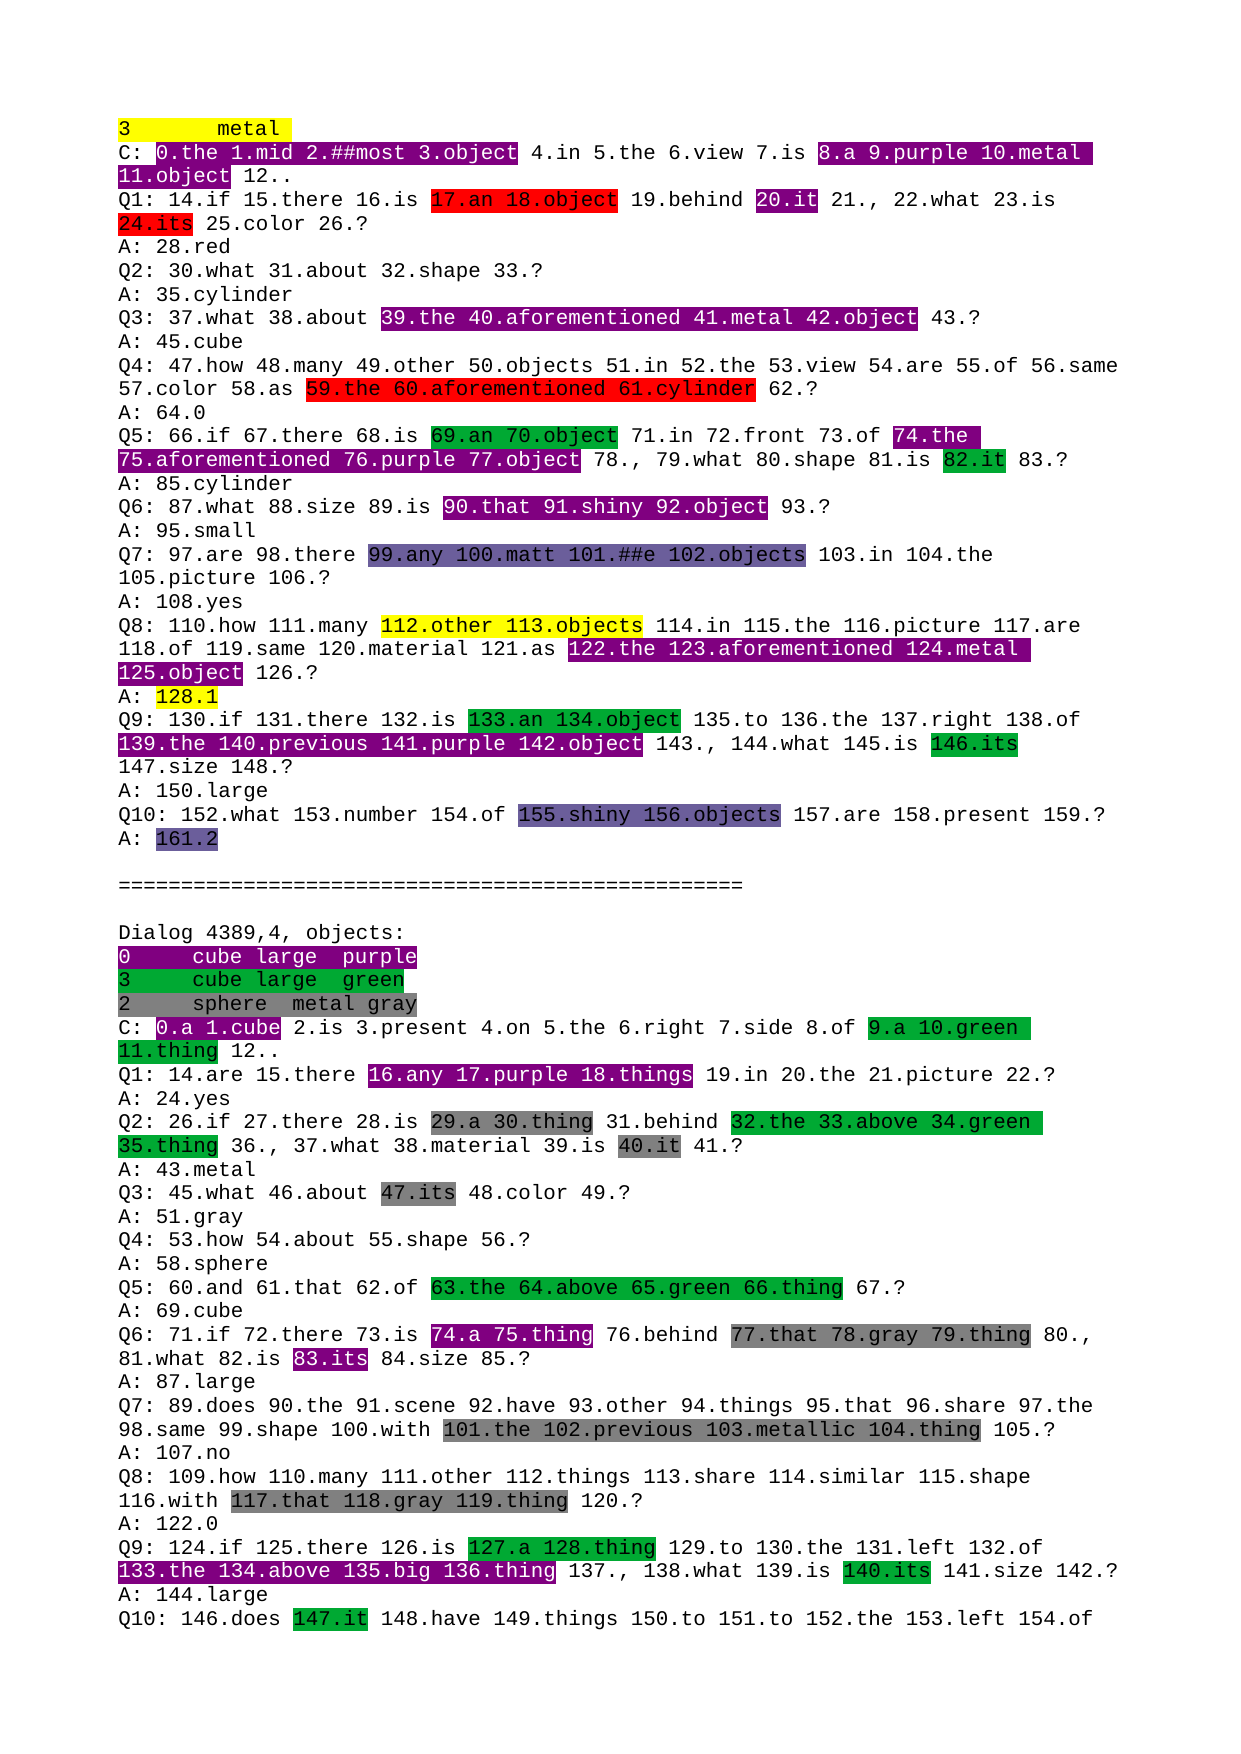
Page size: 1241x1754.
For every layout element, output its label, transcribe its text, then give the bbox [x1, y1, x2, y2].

text 3 metal C: 0.the 1.mid 2.##most 3.object 4.in 5.the 6.view 7.is 8.a 9.purple 10.metal 11.object 12.. Q1: 14.if 15.there 16.is 17.an 18.object 19.behind 20.it 21., 22.what 23.is 24.its 25.color 26.? A: 28.red Q2: 30.what 31.about 32.shape 33.? A: 35.cylinder Q3: 37.what 38.about 39.the 40.aforementioned 41.metal 42.object 43.? A: 45.cube Q4: 47.how 48.many 49.other 50.objects 51.in 52.the 53.view 54.are 55.of 56.same 57.color 58.as 59.the 60.aforementioned 61.cylinder 62.? A: 64.0 Q5: 66.if 67.there 68.is 69.an 70.object 71.in 72.front 73.of 74.the 75.aforementioned 76.purple 77.object 78., 79.what 80.shape 81.is 82.it 83.? A: 85.cylinder Q6: 87.what 88.size 89.is 90.that 91.shiny 92.object 93.? A: 95.small Q7: 97.are 98.there 99.any 100.matt 101.##e 102.objects 103.in 104.the 105.picture 106.? A: 108.yes Q8: 110.how 111.many 112.other 113.objects 114.in 115.the 116.picture 117.are 118.of 119.same 120.material 121.as 122.the 123.aforementioned 124.metal 125.object 126.? A: 128.1 Q9: 130.if 131.there 132.is 133.an 134.object 135.to 136.the 137.right 138.of 139.the 140.previous 141.purple 142.object 143., 144.what 145.is 146.its 147.size 148.? A: 150.large Q10: 152.what 153.number 154.of 155.shiny 156.objects 157.are 158.present 159.? A: 161.2 ================================================== Dialog 4389,4, objects: 0 cube large purple 3 cube large green 2 sphere metal gray C: 0.a 1.cube 2.is 3.present 4.on 5.the 6.right 7.side 8.of 9.a 10.green 11.thing 12.. Q1: 14.are 15.there 16.any 17.purple 18.things 19.in 20.the 21.picture 22.? A: 24.yes Q2: 26.if 27.there 28.is 29.a 30.thing 31.behind 32.the 33.above 34.green 35.thing 36., 37.what 38.material 39.is 40.it 41.? A: 43.metal Q3: 45.what 46.about 47.its 48.color 49.? A: 51.gray Q4: 53.how 54.about 55.shape 56.? A: 58.sphere Q5: 60.and 61.that 62.of 63.the 64.above 65.green 66.thing 67.? A: 69.cube Q6: 71.if 72.there 73.is 74.a 75.thing 76.behind 77.that 78.gray 79.thing 80., 81.what 82.is 83.its 84.size 85.? A: 87.large Q7: 89.does 90.the 91.scene 92.have 93.other 94.things 95.that 96.share 97.the 98.same 99.shape 100.with 101.the 102.previous 103.metallic 104.thing 105.? A: 107.no Q8: 109.how 110.many 111.other 112.things 113.share 114.similar 115.shape 116.with 117.that 118.gray 119.thing 120.? A: 122.0 Q9: 124.if 125.there 126.is 127.a 128.thing 129.to 130.the 131.left 132.of 133.the 134.above 135.big 136.thing 137., 138.what 139.is 140.its 141.size 142.? A: 144.large Q10: 146.does 147.it 148.have 149.things 150.to 151.to 152.the 153.left 154.of [118, 118, 1122, 1631]
